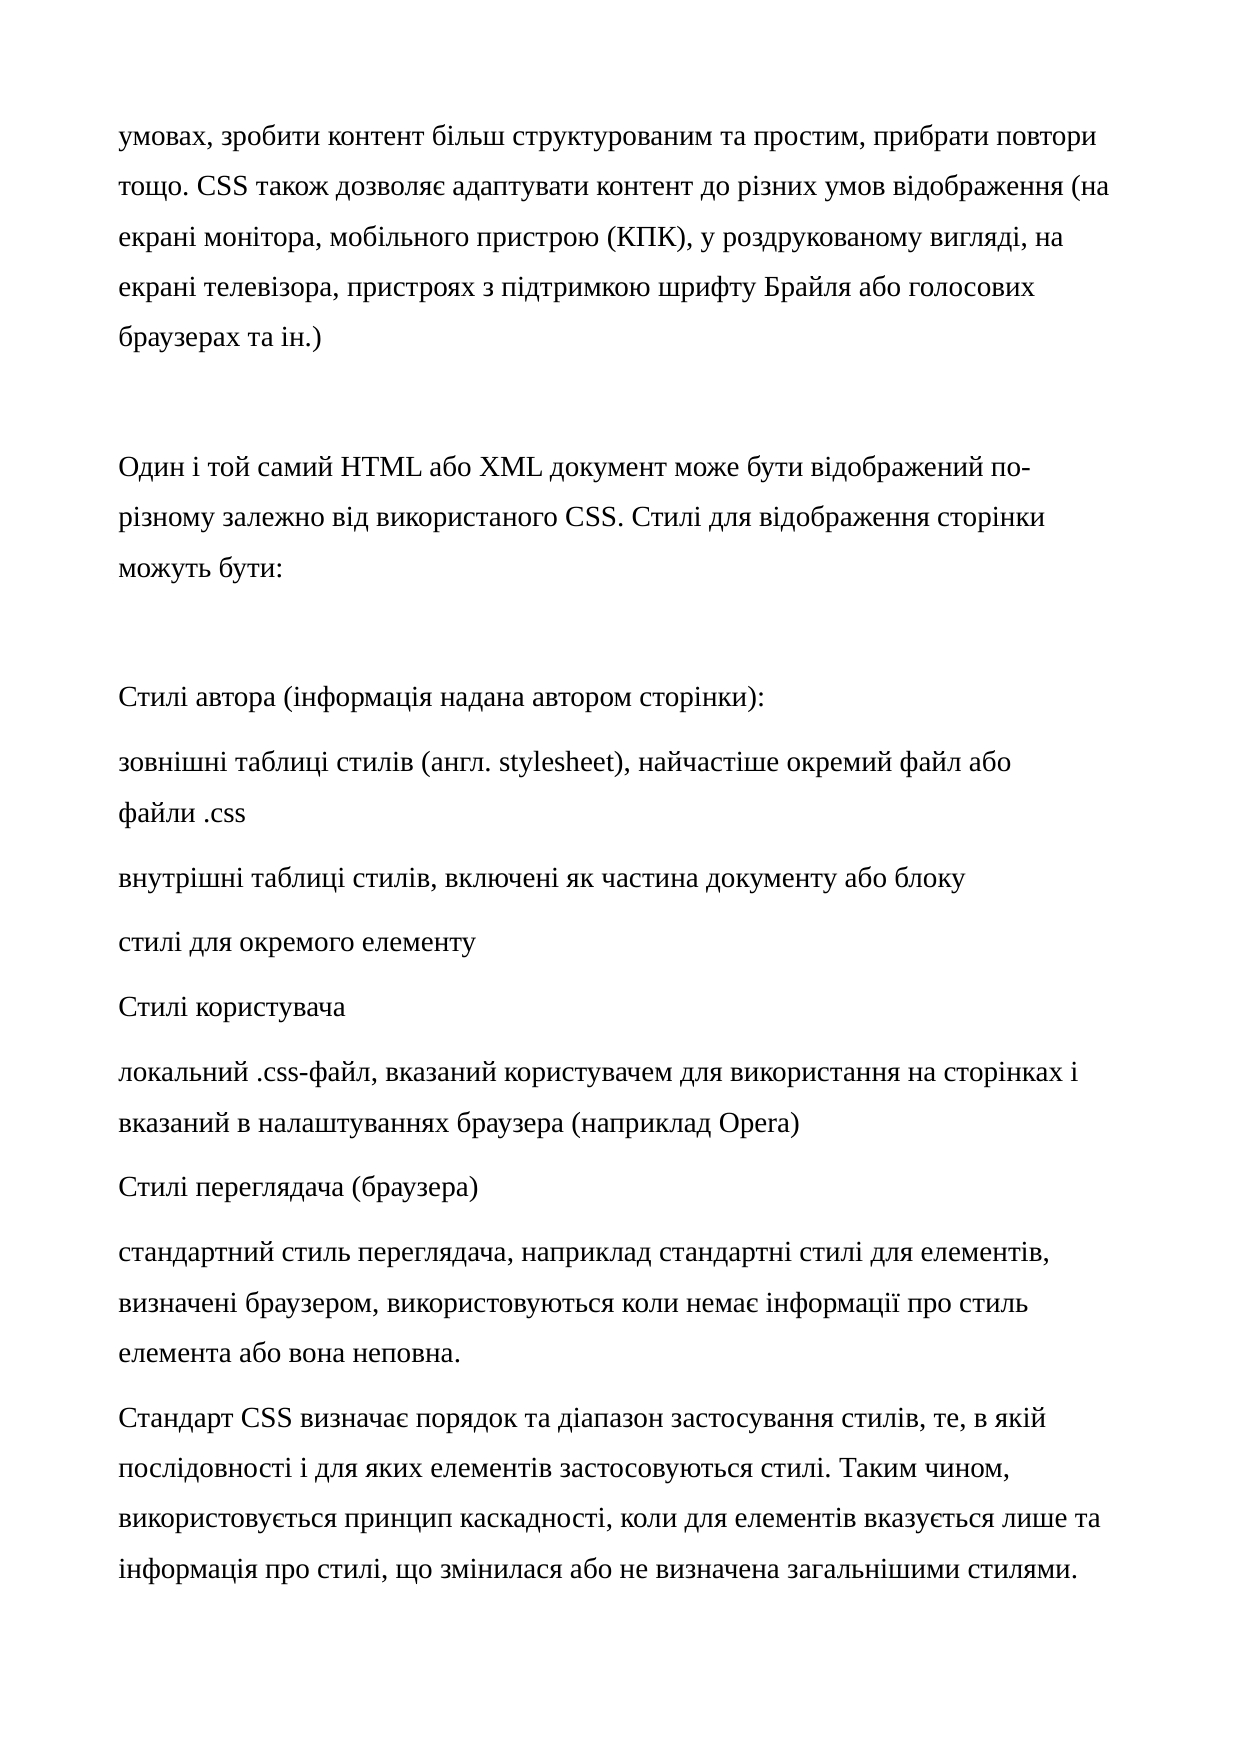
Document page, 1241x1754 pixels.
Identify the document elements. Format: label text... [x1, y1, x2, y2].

text Один і той самий HTML або XML документ може бути відображений по-різному залежно від використаного CSS. Стилі для відображення сторінки можуть бути: [118, 449, 1122, 583]
text локальний .css-файл, вказаний користувачем для використання на сторінках і вказаний в налаштуваннях браузера (наприклад Opera) [118, 1054, 1122, 1138]
text Стилі автора (інформація надана автором сторінки): [118, 679, 1122, 713]
text стандартний стиль переглядача, наприклад стандартні стилі для елементів, визначені браузером, використовуються коли немає інформації про стиль елемента або вона неповна. [118, 1234, 1122, 1369]
text стилі для окремого елементу [118, 924, 1122, 958]
text Стилі переглядача (браузера) [118, 1169, 1122, 1203]
text умовах, зробити контент більш структурованим та простим, прибрати повтори тощо. CSS також дозволяє адаптувати контент до різних умов відображення (на екрані монітора, мобільного пристрою (КПК), у роздрукованому вигляді, на екрані телевізора, пристроях з підтримкою шрифту Брайля або голосових браузерах та ін.) [118, 118, 1122, 353]
text внутрішні таблиці стилів, включені як частина документу або блоку [118, 860, 1122, 893]
text Стандарт CSS визначає порядок та діапазон застосування стилів, те, в якій послідовності і для яких елементів застосовуються стилі. Таким чином, використовується принцип каскадності, коли для елементів вказується лише та інформація про стилі, що змінилася або не визначена загальнішими стилями. [118, 1400, 1122, 1584]
text Стилі користувача [118, 989, 1122, 1023]
text зовнішні таблиці стилів (англ. stylesheet), найчастіше окремий файл або файли .css [118, 744, 1122, 828]
